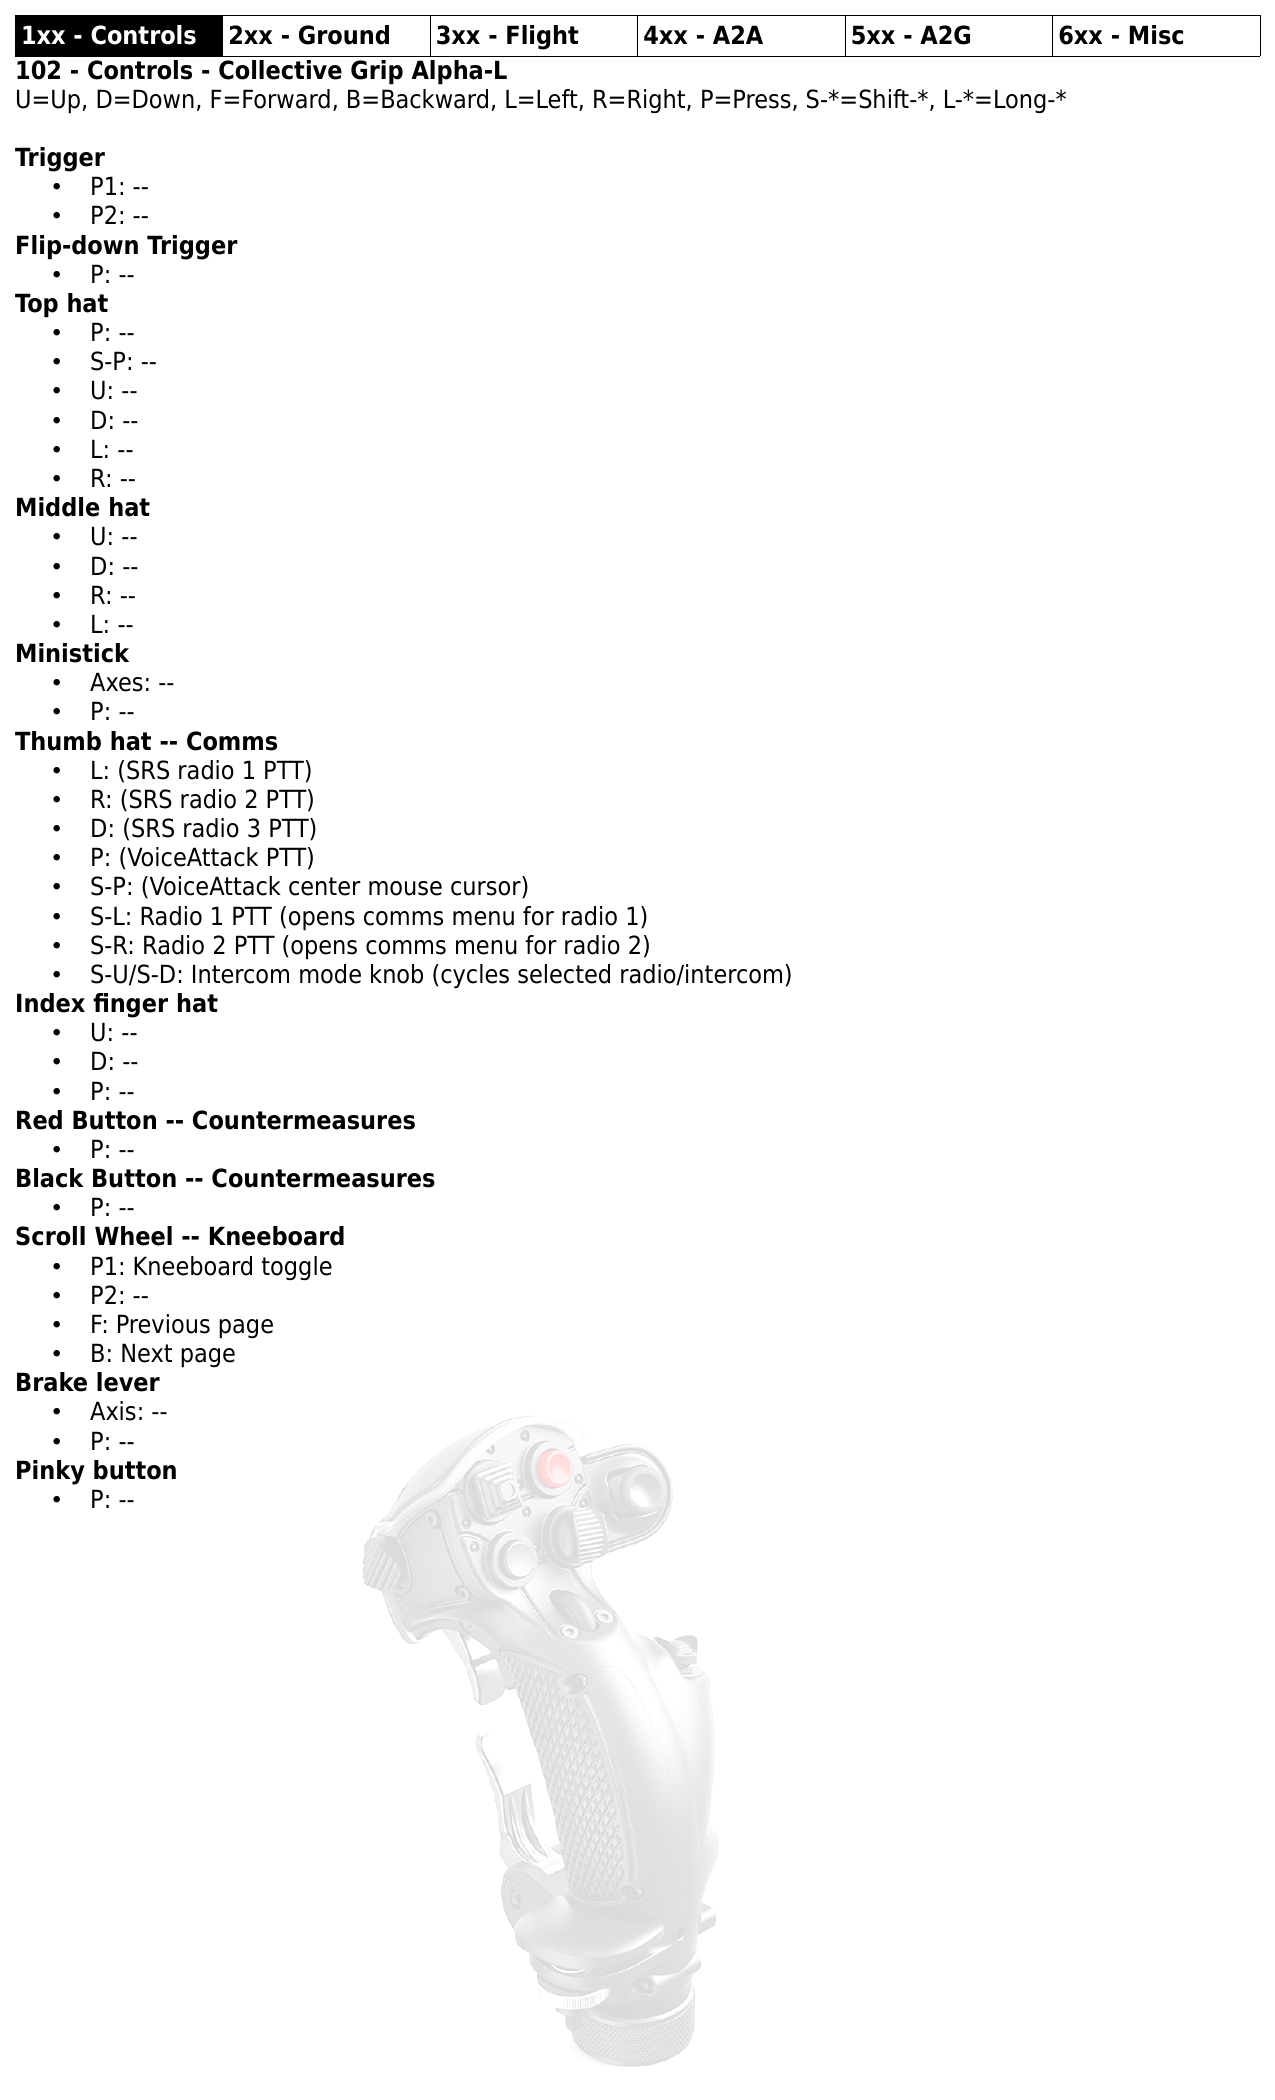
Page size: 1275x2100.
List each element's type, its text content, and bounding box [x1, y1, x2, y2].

table_header 3xx - Flight [431, 16, 637, 56]
list P1: Kneeboard toggle [52, 1252, 1260, 1281]
list R: -- [52, 464, 1260, 493]
text Scroll Wheel -- Kneeboard [15, 1222, 1260, 1252]
list [1045, 1485, 1260, 1514]
list S-P: -- [52, 347, 1260, 377]
list P: (VoiceAttack PTT) [52, 843, 1260, 872]
list P: -- [52, 260, 1260, 289]
list R: (SRS radio 2 PTT) [52, 785, 1260, 814]
list F: Previous page [52, 1310, 230, 1339]
list Axis: -- [52, 1397, 230, 1427]
list B: Next page [52, 1339, 230, 1368]
text Index finger hat [15, 989, 1260, 1018]
list S-U/S-D: Intercom mode knob (cycles selected radio/intercom) [52, 960, 1260, 989]
list Axes: -- [52, 668, 1260, 697]
list F: Previous page [1045, 1310, 1260, 1339]
list [1045, 1397, 1260, 1427]
text Ministick [15, 639, 1260, 668]
list L: -- [52, 435, 1260, 464]
text Pinky button [15, 1456, 230, 1485]
list P: -- [52, 1135, 1260, 1164]
table_header 2xx - Ground [223, 16, 430, 56]
text Black Button -- Countermeasures [15, 1164, 1260, 1193]
list [1045, 1427, 1260, 1456]
list U: -- [52, 377, 1260, 406]
list R: -- [52, 581, 1260, 610]
text [1045, 1456, 1260, 1485]
text Trigger [15, 143, 1260, 172]
list L: -- [52, 610, 1260, 639]
list P: -- [52, 318, 1260, 347]
list L: (SRS radio 1 PTT) [52, 756, 1260, 785]
text Top hat [15, 289, 1260, 318]
list D: -- [52, 1047, 1260, 1077]
list P2: -- [52, 1281, 1260, 1310]
list P2: -- [52, 202, 1260, 231]
list P1: -- [52, 172, 1260, 202]
list D: -- [52, 552, 1260, 581]
list S-P: (VoiceAttack center mouse cursor) [52, 872, 1260, 902]
text Brake lever [15, 1368, 230, 1397]
table_header 1xx - Controls [16, 16, 222, 56]
list S-R: Radio 2 PTT (opens comms menu for radio 2) [52, 931, 1260, 960]
list P: -- [52, 1077, 1260, 1106]
list P: -- [52, 1485, 230, 1514]
list D: (SRS radio 3 PTT) [52, 814, 1260, 843]
list B: Next page [1045, 1339, 1260, 1368]
table_header 5xx - A2G [846, 16, 1052, 56]
text [1045, 1368, 1260, 1397]
text Middle hat [15, 493, 1260, 522]
table_header 6xx - Misc [1053, 16, 1260, 56]
list P: -- [52, 697, 1260, 727]
list U: -- [52, 522, 1260, 552]
text Flip-down Trigger [15, 231, 1260, 260]
table_header 4xx - A2A [638, 16, 845, 56]
list S-L: Radio 1 PTT (opens comms menu for radio 1) [52, 902, 1260, 931]
list U: -- [52, 1018, 1260, 1047]
text U=Up, D=Down, F=Forward, B=Backward, L=Left, R=Right, P=Press, S-*=Shift-*, L-*=Long-* [15, 85, 1260, 114]
text Thumb hat -- Comms [15, 727, 1260, 756]
list P: -- [52, 1193, 1260, 1222]
text 102 - Controls - Collective Grip Alpha-L [15, 57, 1260, 85]
list D: -- [52, 406, 1260, 435]
list P: -- [52, 1427, 230, 1456]
text Red Button -- Countermeasures [15, 1106, 1260, 1135]
